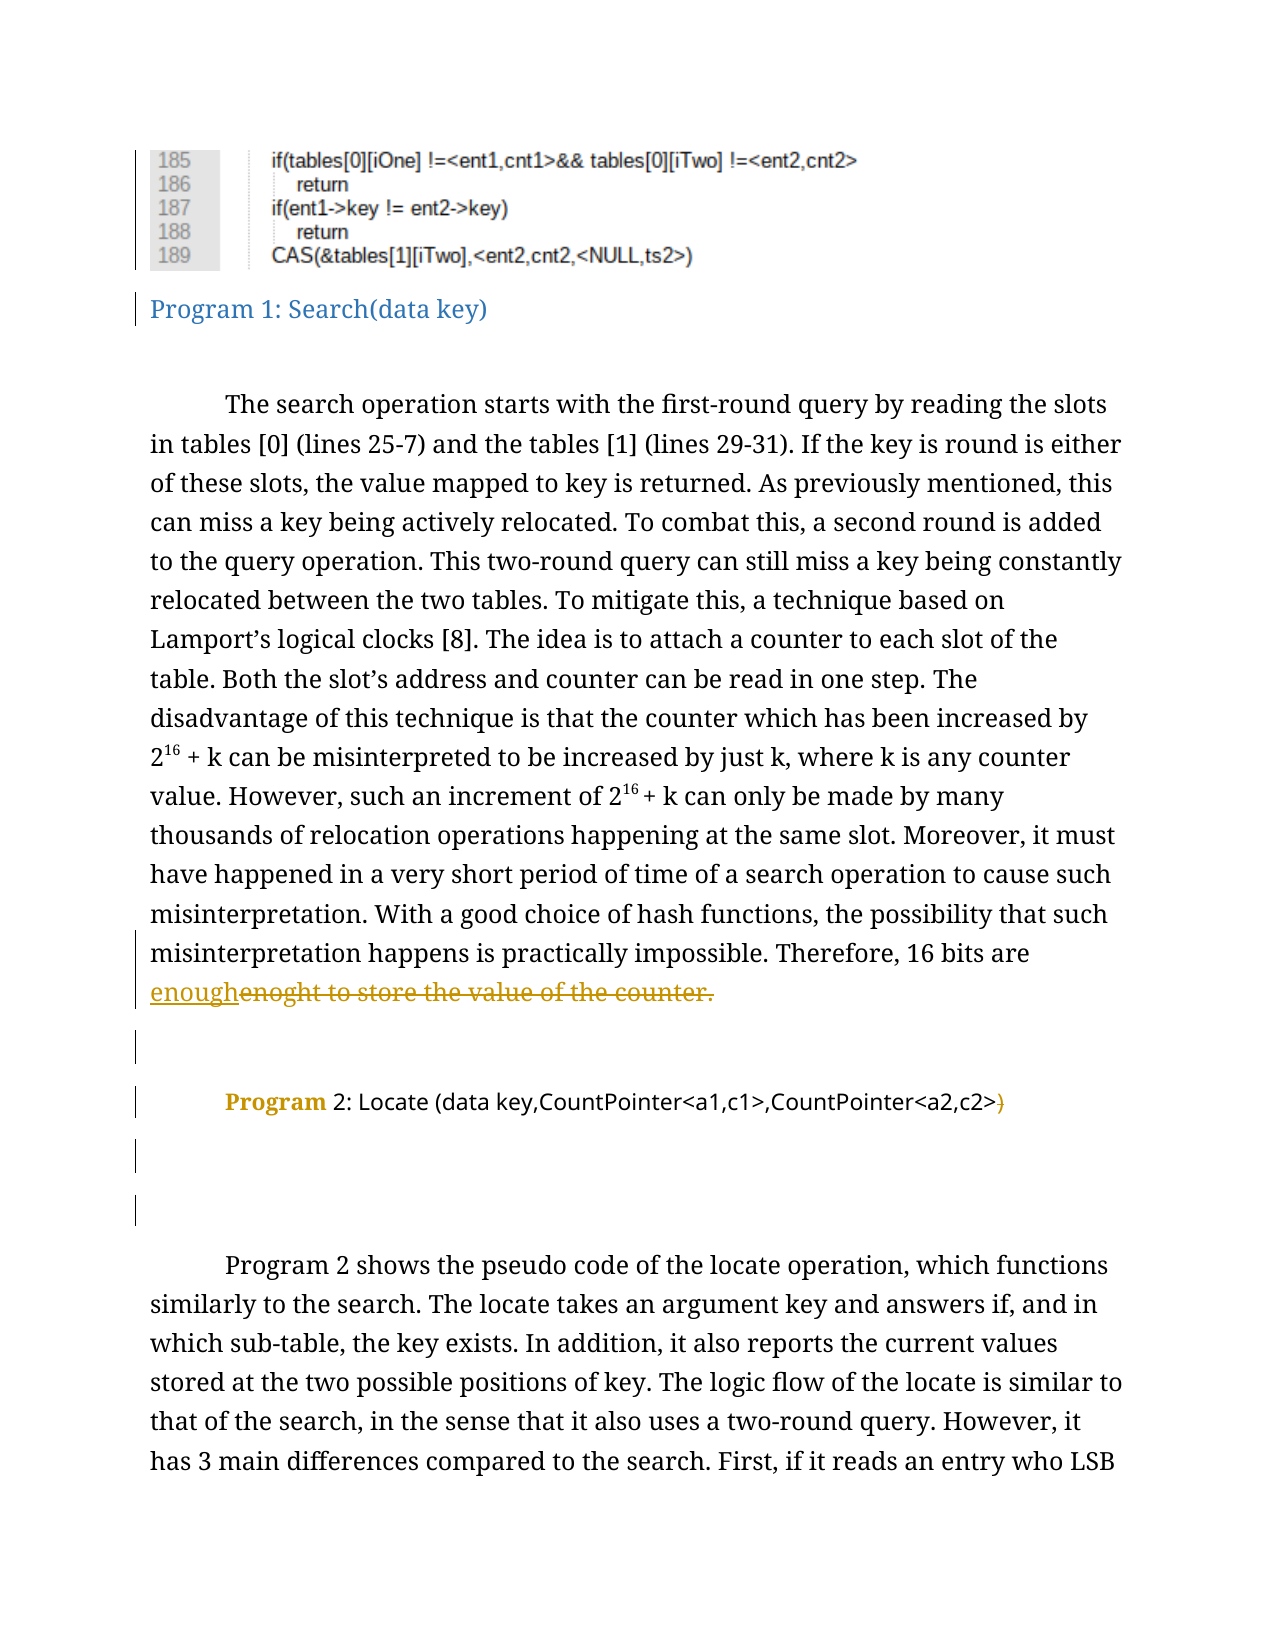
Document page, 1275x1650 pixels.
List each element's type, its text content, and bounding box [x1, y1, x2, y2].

picture [150, 150, 894, 271]
subtitle Program 1: Search(data key) [150, 292, 1125, 326]
text Program 2 shows the pseudo code of the locate operation, which functions similarly to the search. The locate takes an argument key and answers if, and in which sub-table, the key exists. In addition, it also reports the current values stored at the two possible positions of key. The logic flow of the locate is similar to that of the search, in the sense that it also uses a two-round query. However, it has 3 main differences compared to the search. First, if it reads an entry who LSB [150, 1247, 1125, 1477]
text The search operation starts with the first-round query by reading the slots in tables [0] (lines 25-7) and the tables [1] (lines 29-31). If the key is round is either of these slots, the value mapped to key is returned. As previously mentioned, this can miss a key being actively relocated. To combat this, a second round is added to the query operation. This two-round query can still miss a key being constantly relocated between the two tables. To mitigate this, a technique based on Lamport’s logical clocks [8]. The idea is to attach a counter to each slot of the table. Both the slot’s address and counter can be read in one step. The disadvantage of this technique is that the counter which has been increased by 216 + k can be misinterpreted to be increased by just k, where k is any counter value. However, such an increment of 216 + k can only be made by many thousands of relocation operations happening at the same slot. Moreover, it must have happened in a very short period of time of a search operation to cause such misinterpretation. With a good choice of hash functions, the possibility that such misinterpretation happens is practically impossible. Therefore, 16 bits are enoughProgram 2: Locate (data key,CountPointer<a1,c1>,CountPointer<a2,c2> [150, 387, 1125, 1009]
